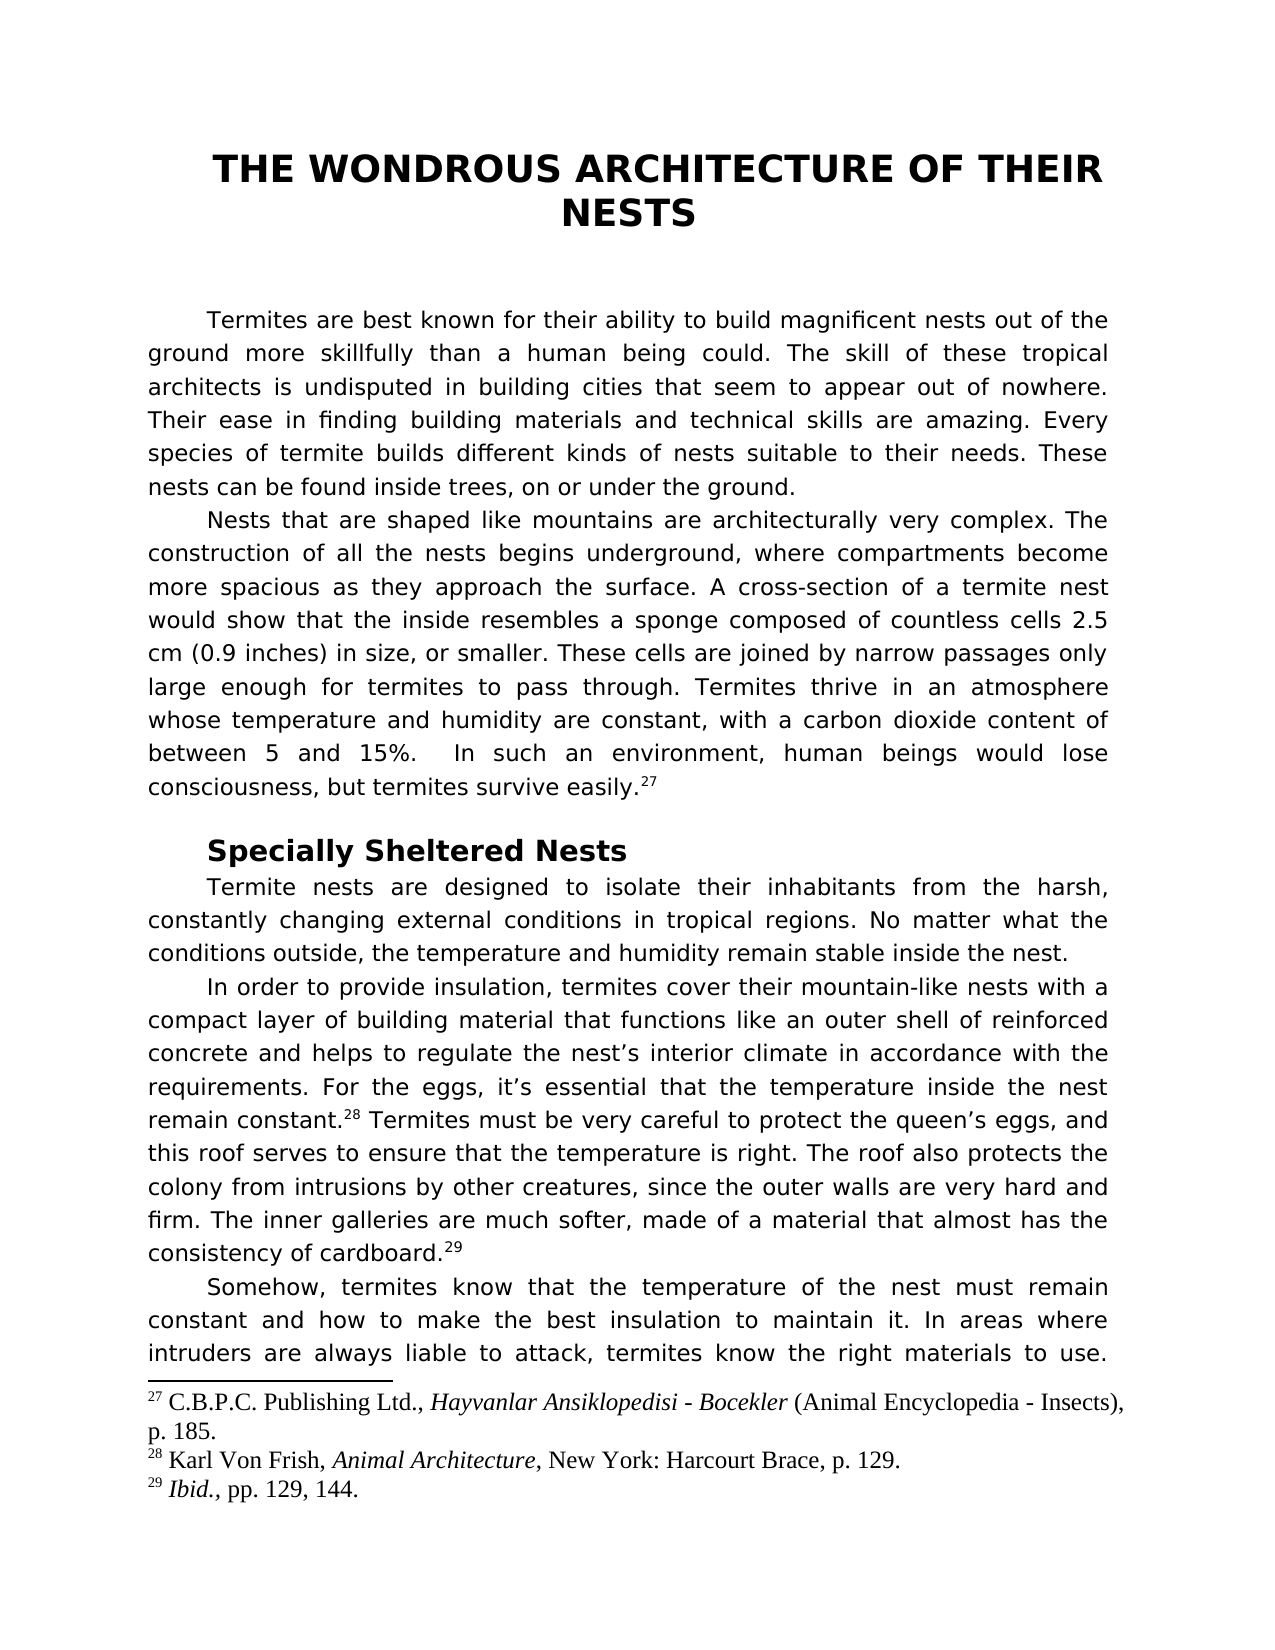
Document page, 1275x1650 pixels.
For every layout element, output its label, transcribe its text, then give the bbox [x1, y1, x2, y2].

text Nests that are shaped like mountains are architecturally very complex. The construction of all the nests begins underground, where compartments become more spacious as they approach the surface. A cross-section of a termite nest would show that the inside resembles a sponge composed of countless cells 2.5 cm (0.9 inches) in size, or smaller. These cells are joined by narrow passages only large enough for termites to pass through. Termites thrive in an atmosphere whose temperature and humidity are constant, with a carbon dioxide content of between 5 and 15%. In such an environment, human beings would lose consciousness, but termites survive easily. [148, 502, 1110, 802]
text Karl Von Frish, Animal Architecture, New York: Harcourt Brace, p. 129. [148, 1445, 1127, 1474]
text Specially Sheltered Nests [148, 835, 1110, 868]
text Termite nests are designed to isolate their inhabitants from the harsh, constantly changing external conditions in tropical regions. No matter what the conditions outside, the temperature and humidity remain stable inside the nest. [148, 868, 1110, 968]
text Somehow, termites know that the temperature of the nest must remain constant and how to make the best insulation to maintain it. In areas where intruders are always liable to attack, termites know the right materials to use. [148, 1268, 1110, 1368]
text In order to provide insulation, termites cover their mountain-like nests with a compact layer of building material that functions like an outer shell of reinforced concrete and helps to regulate the nest’s interior climate in accordance with the requirements. For the eggs, it’s essential that the temperature inside the nest remain constant. Termites must be very careful to protect the queen’s eggs, and this roof serves to ensure that the temperature is right. The roof also protects the colony from intrusions by other creatures, since the outer walls are very hard and firm. The inner galleries are much softer, made of a material that almost has the consistency of cardboard. [148, 968, 1110, 1268]
text C.B.P.C. Publishing Ltd., Hayvanlar Ansiklopedisi - Bocekler (Animal Encyclopedia - Insects), p. 185. [148, 1387, 1127, 1445]
text Termites are best known for their ability to build magnificent nests out of the ground more skillfully than a human being could. The skill of these tropical architects is undisputed in building cities that seem to appear out of nowhere. Their ease in finding building materials and technical skills are amazing. Every species of termite builds different kinds of nests suitable to their needs. These nests can be found inside trees, on or under the ground. [148, 302, 1110, 502]
text Ibid., pp. 129, 144. [148, 1474, 1127, 1502]
text THE WONDROUS ARCHITECTURE OF THEIR NESTS [148, 148, 1110, 235]
